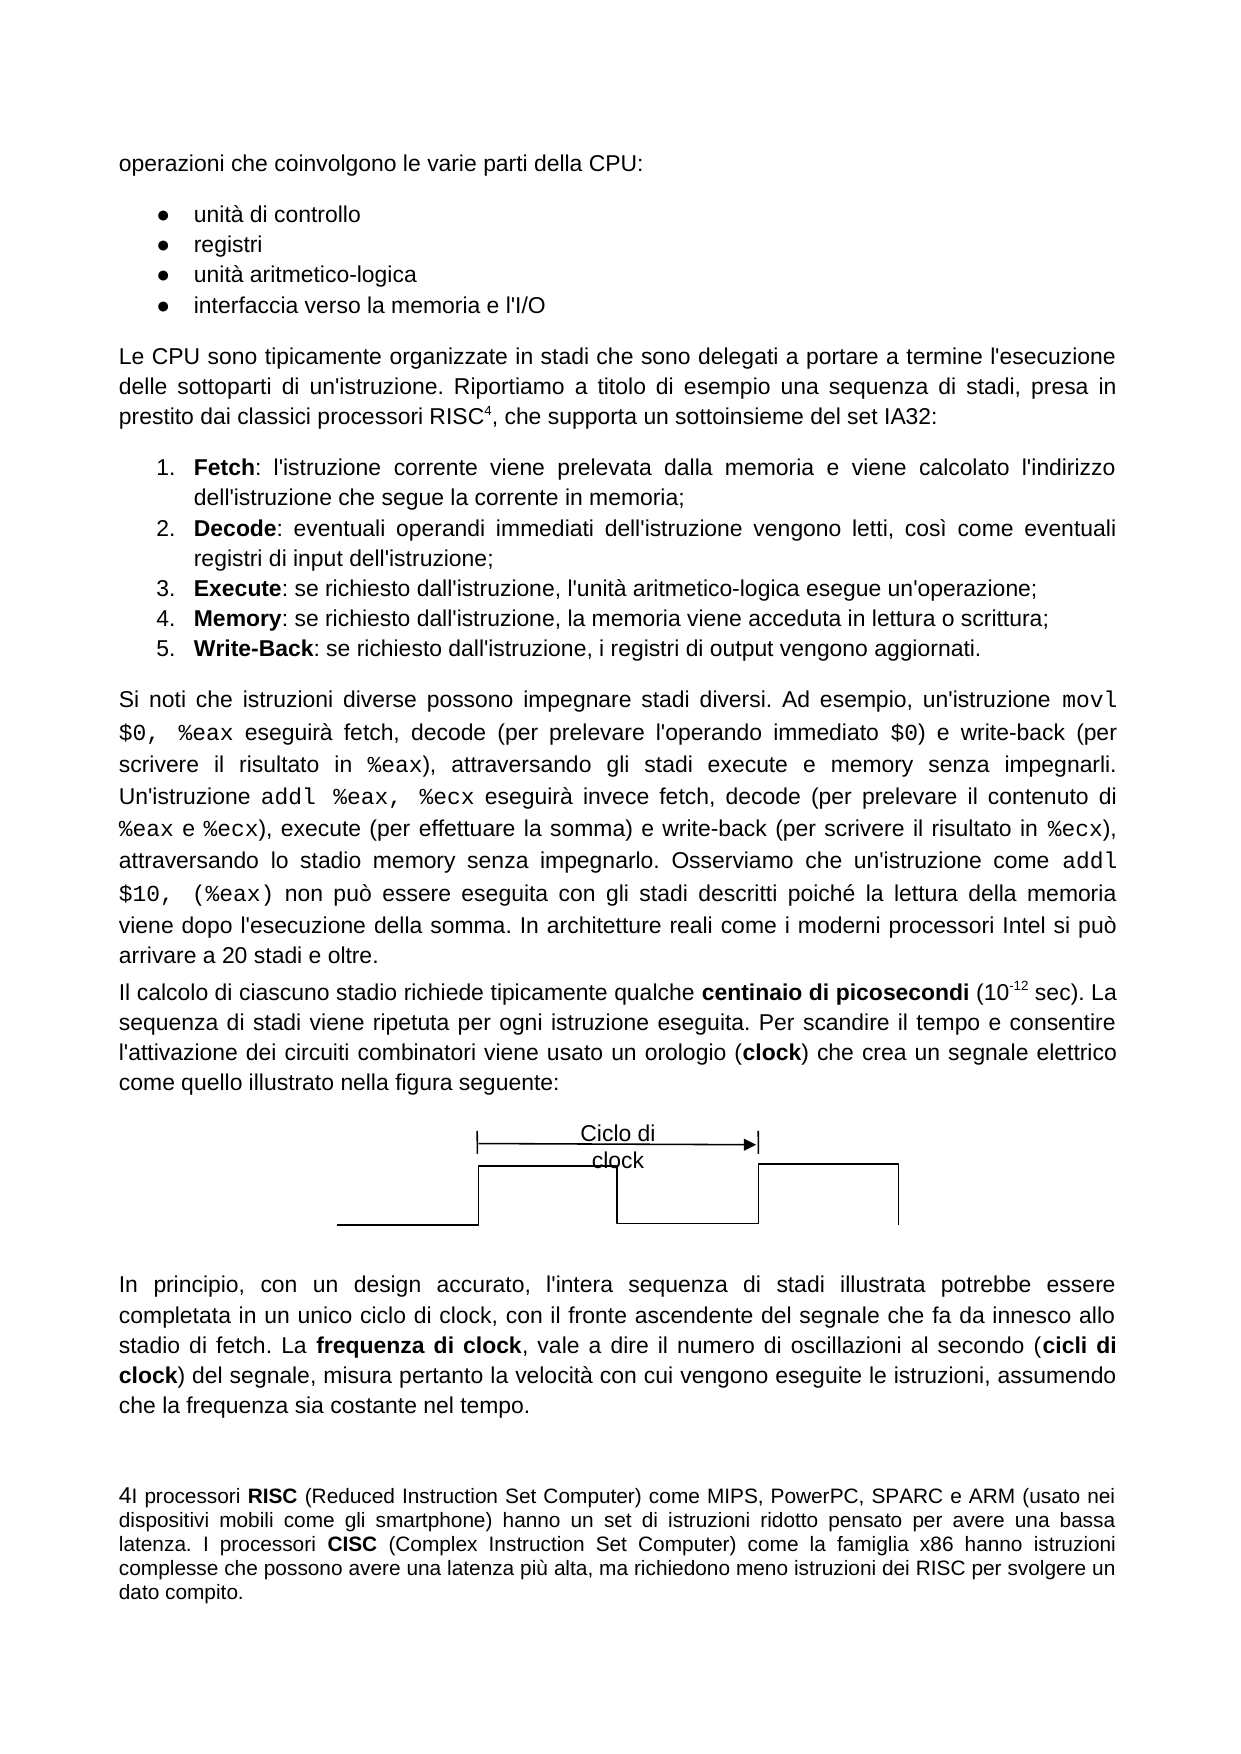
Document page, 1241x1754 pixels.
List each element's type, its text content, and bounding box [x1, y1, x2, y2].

list interfaccia verso la memoria e l'I/O [156, 292, 1117, 318]
list unità aritmetico-logica [156, 261, 1117, 288]
list Execute: se richiesto dall'istruzione, l'unità aritmetico-logica esegue un'operazione; [156, 575, 1117, 601]
text In principio, con un design accurato, l'intera sequenza di stadi illustrata potrebbe essere completata in un unico ciclo di clock, con il fronte ascendente del segnale che fa da innesco allo stadio di fetch. La frequenza di clock, vale a dire il numero di oscillazioni al secondo (cicli di clock) del segnale, misura pertanto la velocità con cui vengono eseguite le istruzioni, assumendo che la frequenza sia costante nel tempo. [119, 1271, 1117, 1419]
list Decode: eventuali operandi immediati dell'istruzione vengono letti, così come eventuali registri di input dell'istruzione; [156, 514, 1117, 571]
text Le CPU sono tipicamente organizzate in stadi che sono delegati a portare a termine l'esecuzione delle sottoparti di un'istruzione. Riportiamo a titolo di esempio una sequenza di stadi, presa in prestito dai classici processori RISC, che supporta un sottoinsieme del set IA32: [119, 343, 1117, 429]
text I processori RISC (Reduced Instruction Set Computer) come MIPS, PowerPC, SPARC e ARM (usato nei dispositivi mobili come gli smartphone) hanno un set di istruzioni ridotto pensato per avere una bassa latenza. I processori CISC (Complex Instruction Set Computer) come la famiglia x86 hanno istruzioni complesse che possono avere una latenza più alta, ma richiedono meno istruzioni dei RISC per svolgere un dato compito. [119, 1482, 1117, 1604]
list Memory: se richiesto dall'istruzione, la memoria viene acceduta in lettura o scrittura; [156, 605, 1117, 632]
list unità di controllo [156, 201, 1117, 227]
text Il calcolo di ciascuno stadio richiede tipicamente qualche centinaio di picosecondi (10-12 sec). La sequenza di stadi viene ripetuta per ogni istruzione eseguita. Per scandire il tempo e consentire l'attivazione dei circuiti combinatori viene usato un orologio (clock) che crea un segnale elettrico come quello illustrato nella figura seguente: [119, 978, 1117, 1095]
list Fetch: l'istruzione corrente viene prelevata dalla memoria e viene calcolato l'indirizzo dell'istruzione che segue la corrente in memoria; [156, 454, 1117, 511]
list Write-Back: se richiesto dall'istruzione, i registri di output vengono aggiornati. [156, 635, 1117, 662]
text Si noti che istruzioni diverse possono impegnare stadi diversi. Ad esempio, un'istruzione movl $0, %eax eseguirà fetch, decode (per prelevare l'operando immediato $0) e write-back (per scrivere il risultato in %eax), attraversando gli stadi execute e memory senza impegnarli. Un'istruzione addl %eax, %ecx eseguirà invece fetch, decode (per prelevare il contenuto di %eax e %ecx), execute (per effettuare la somma) e write-back (per scrivere il risultato in %ecx), attraversando lo stadio memory senza impegnarlo. Osserviamo che un'istruzione come addl $10, (%eax) non può essere eseguita con gli stadi descritti poiché la lettura della memoria viene dopo l'esecuzione della somma. In architetture reali come i moderni processori Intel si può arrivare a 20 stadi e oltre. [119, 686, 1117, 968]
text operazioni che coinvolgono le varie parti della CPU: [119, 150, 1117, 176]
list registri [156, 231, 1117, 258]
